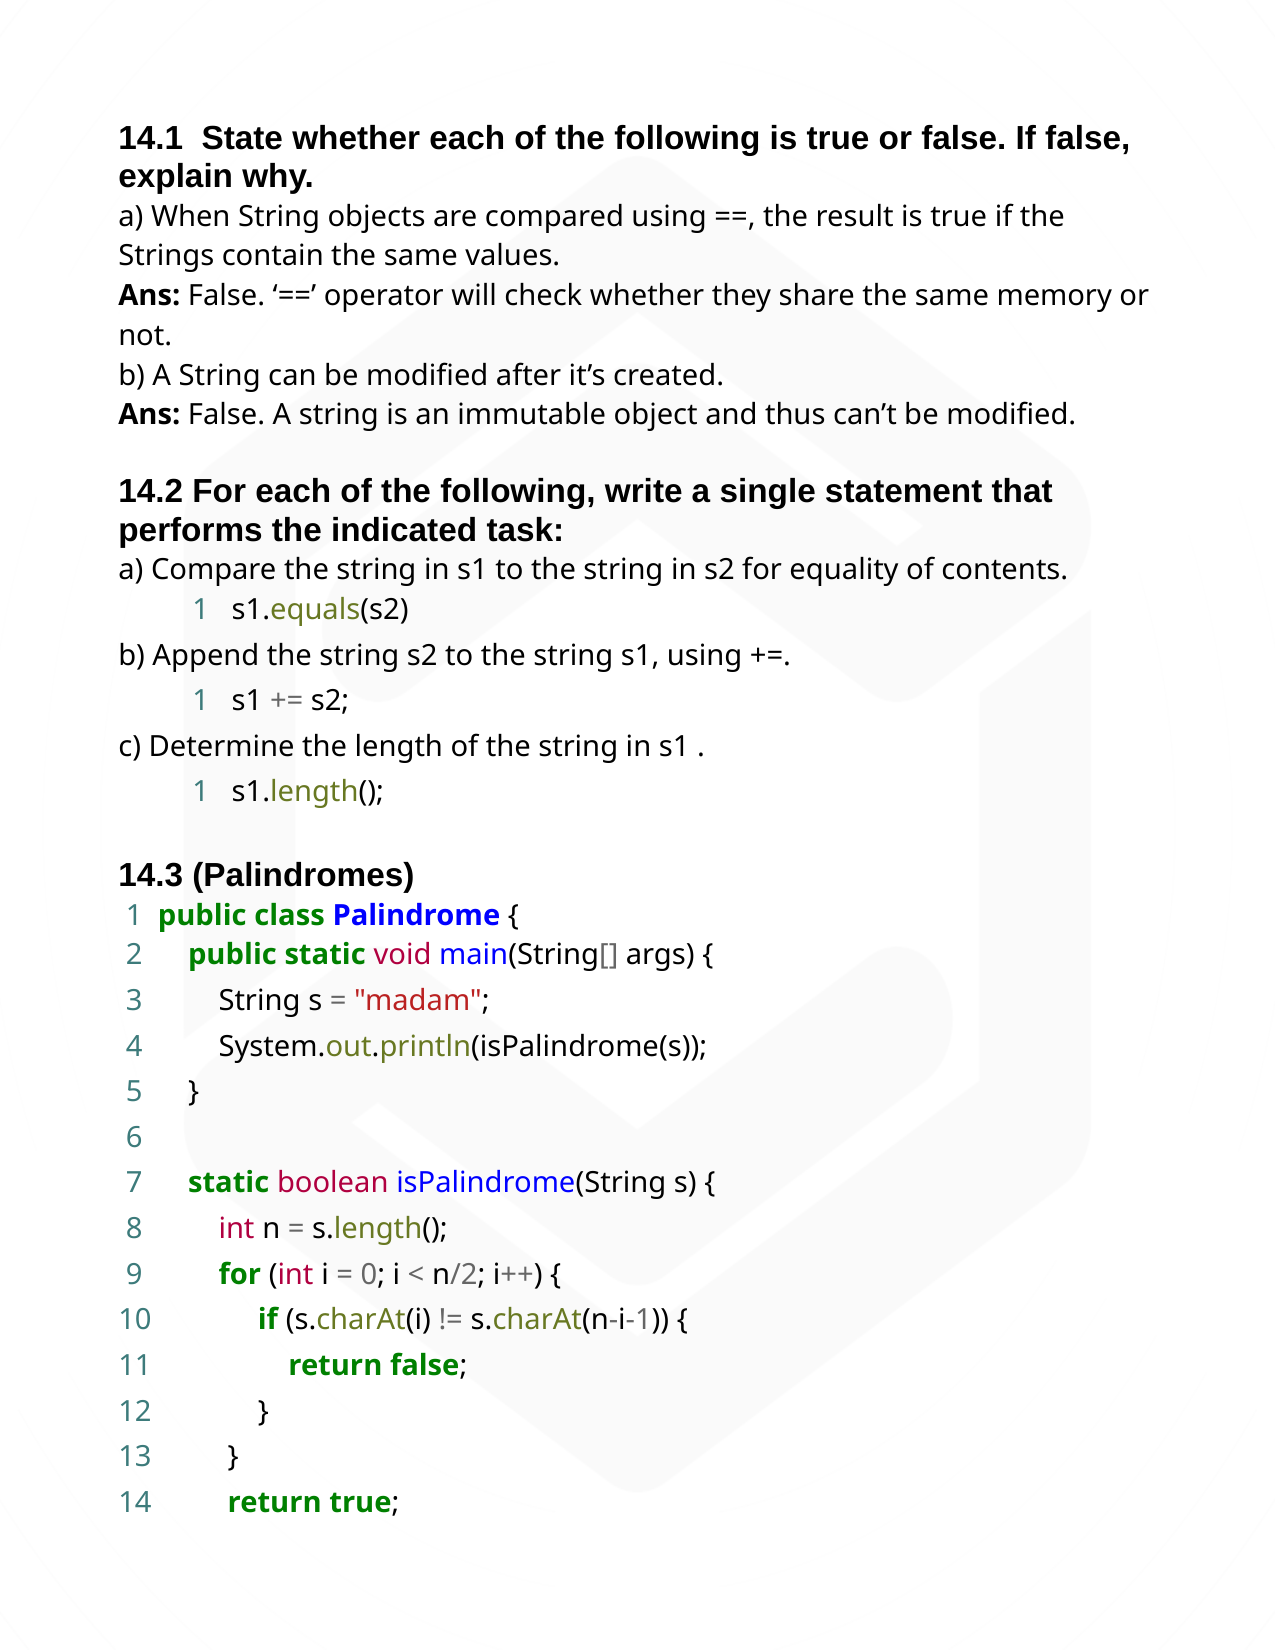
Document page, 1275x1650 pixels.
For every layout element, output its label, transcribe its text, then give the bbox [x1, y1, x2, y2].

text 2 public static void main(String[] args) { [118, 933, 1157, 973]
subtitle 14.3 (Palindromes) [118, 855, 1157, 894]
text 6 [118, 1116, 1157, 1156]
text a) When String objects are compared using ==, the result is true if the Strings contain the same values. [118, 195, 1157, 274]
text 9 for (int i = 0; i < n/2; i++) { [118, 1253, 1157, 1293]
text 5 } [118, 1070, 1157, 1110]
text c) Determine the length of the string in s1 . [118, 725, 1157, 765]
text Ans: False. ‘==’ operator will check whether they share the same memory or not. [118, 274, 1157, 354]
text 1 s1.length(); [118, 771, 1157, 810]
text b) A String can be modified after it’s created. [118, 354, 1157, 393]
text 7 static boolean isPalindrome(String s) { [118, 1162, 1157, 1201]
text 13 } [118, 1435, 1157, 1475]
subtitle 14.2 For each of the following, write a single statement that performs the indicated task: [118, 472, 1157, 548]
text 14 return true; [118, 1481, 1157, 1521]
text 12 } [118, 1390, 1157, 1429]
subtitle a) Compare the string in s1 to the string in s2 for equality of contents. [118, 548, 1157, 588]
subtitle 14.1 State whether each of the following is true or false. If false, explain why. [118, 118, 1157, 195]
subtitle 1 public class Palindrome { [118, 894, 1157, 933]
text 3 String s = "madam"; [118, 979, 1157, 1019]
text 11 return false; [118, 1344, 1157, 1384]
text 8 int n = s.length(); [118, 1207, 1157, 1247]
text 1 s1 += s2; [118, 679, 1157, 719]
text 4 System.out.println(isPalindrome(s)); [118, 1025, 1157, 1064]
text b) Append the string s2 to the string s1, using +=. [118, 634, 1157, 673]
text 10 if (s.charAt(i) != s.charAt(n-i-1)) { [118, 1298, 1157, 1338]
text Ans: False. A string is an immutable object and thus can’t be modified. [118, 393, 1157, 433]
text 1 s1.equals(s2) [118, 588, 1157, 628]
